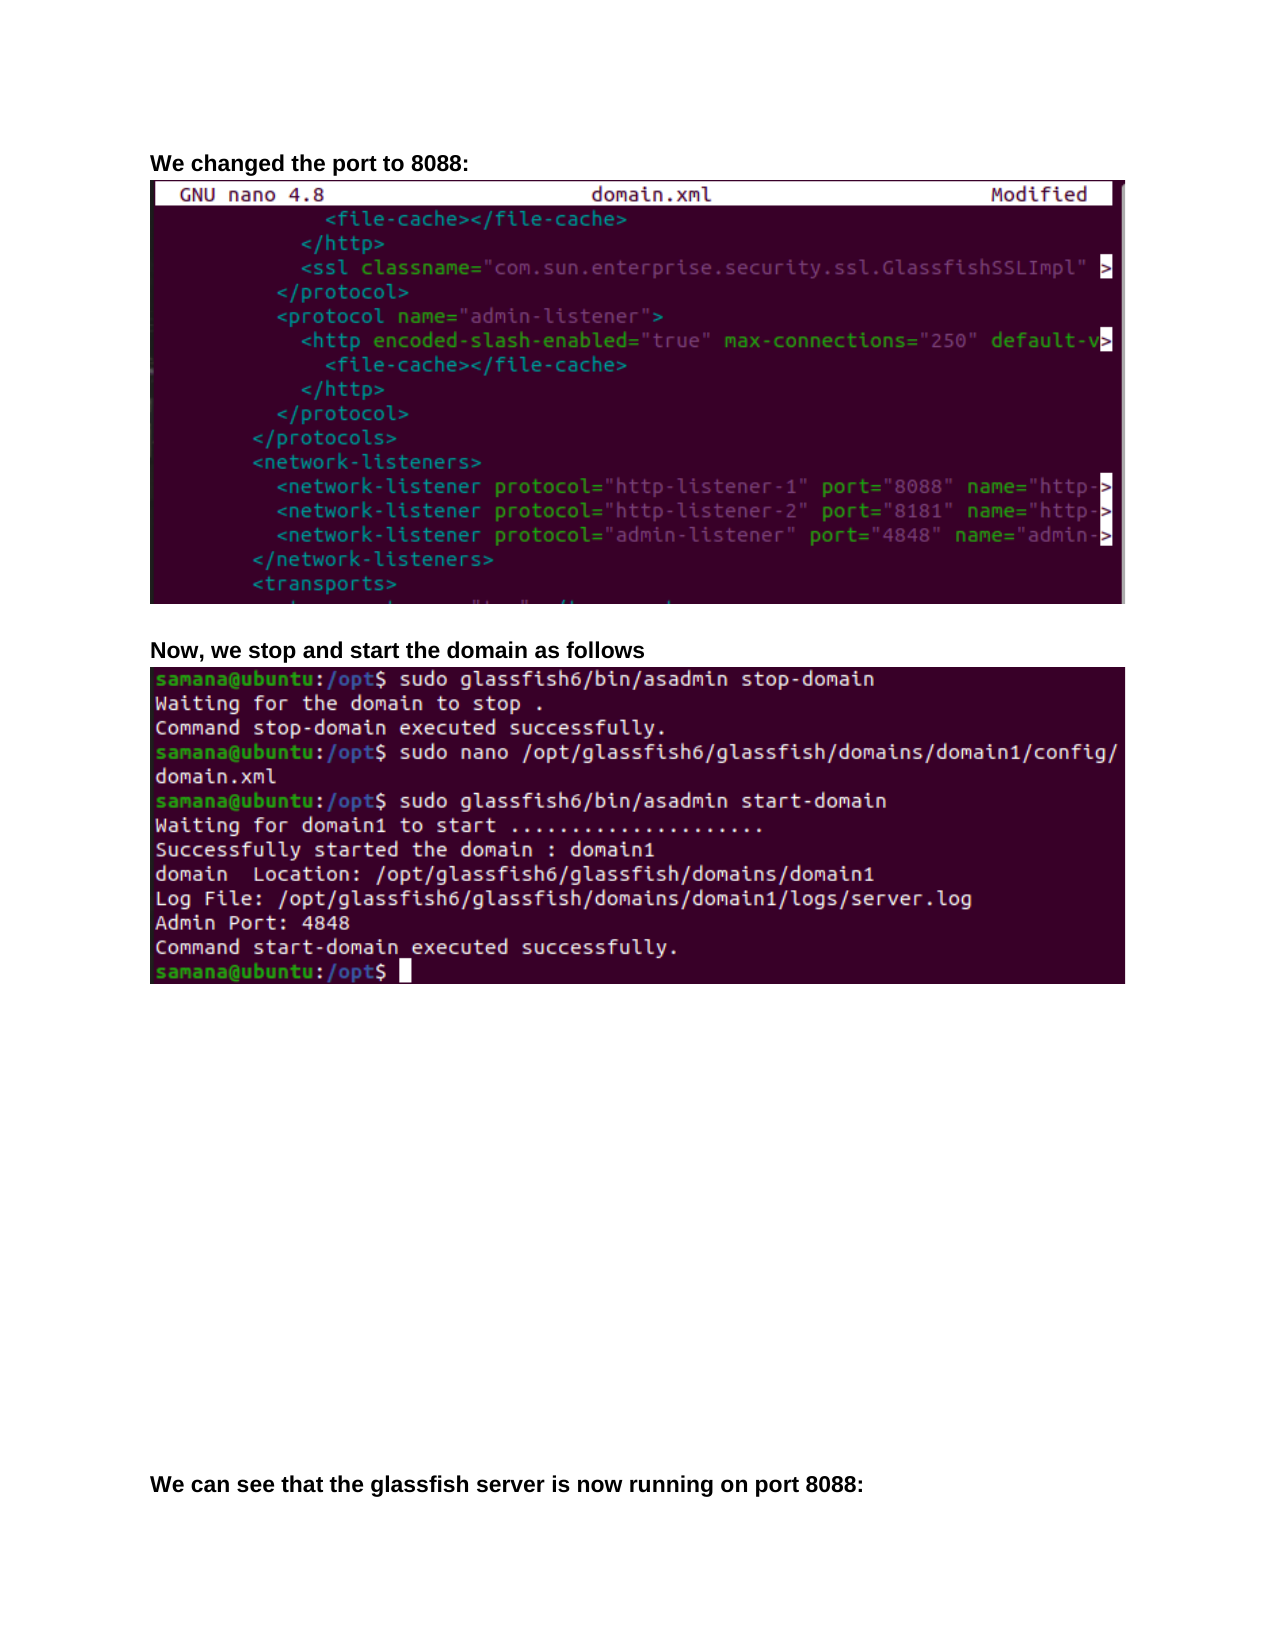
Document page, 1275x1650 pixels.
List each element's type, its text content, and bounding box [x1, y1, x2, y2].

picture [150, 180, 1125, 604]
text Now, we stop and start the domain as follows [150, 637, 1125, 663]
text We can see that the glassfish server is now running on port 8088: [150, 1471, 1125, 1498]
picture [150, 667, 1125, 984]
text We changed the port to 8088: [150, 150, 1125, 176]
